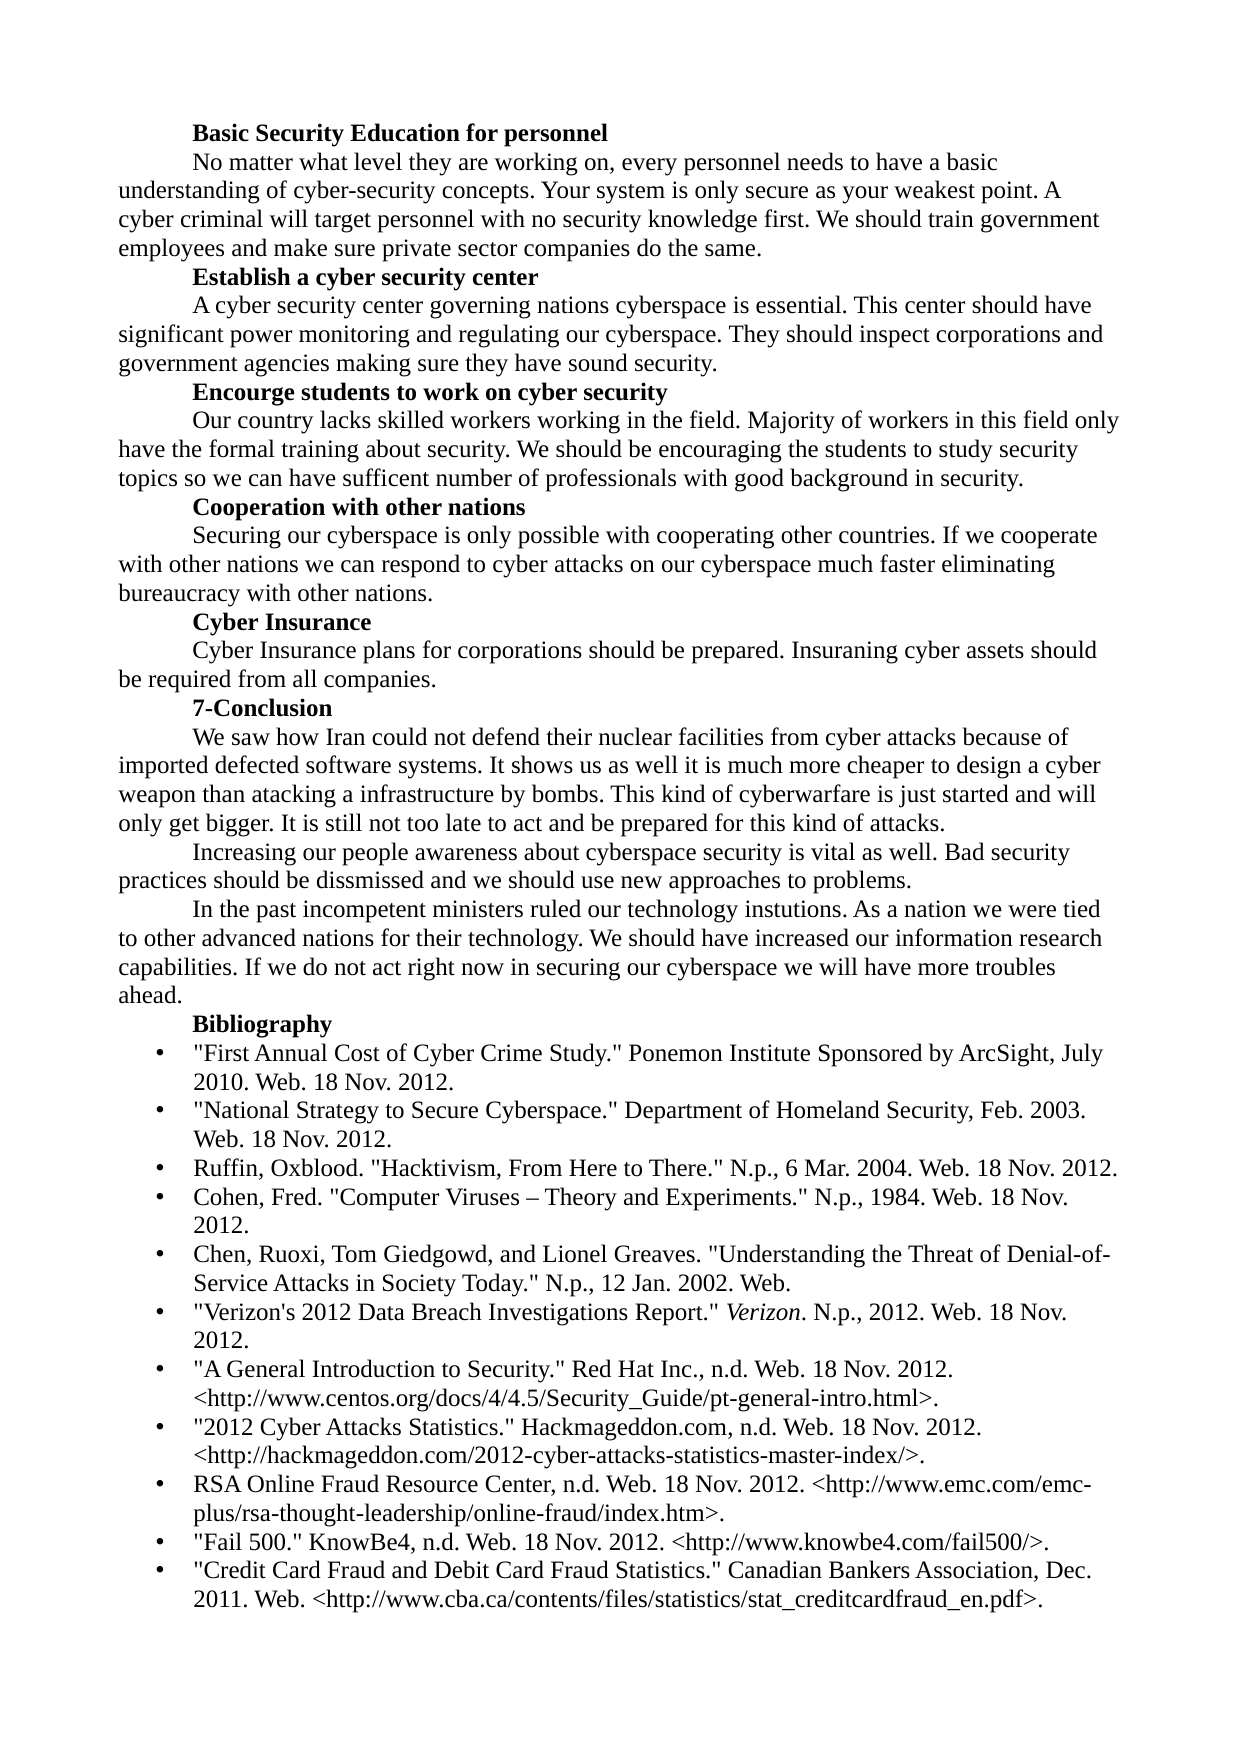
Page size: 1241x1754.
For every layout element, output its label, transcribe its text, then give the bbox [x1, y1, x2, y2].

text Cyber Insurance plans for corporations should be prepared. Insuraning cyber assets should be required from all companies. [118, 636, 1122, 693]
text Increasing our people awareness about cyberspace security is vital as well. Bad security practices should be dissmissed and we should use new approaches to problems. [118, 837, 1122, 894]
text In the past incompetent ministers ruled our technology instutions. As a nation we were tied to other advanced nations for their technology. We should have increased our information research capabilities. If we do not act right now in securing our cyberspace we will have more troubles ahead. [118, 894, 1122, 1009]
list "First Annual Cost of Cyber Crime Study." Ponemon Institute Sponsored by ArcSight, July 2010. Web. 18 Nov. 2012. [156, 1038, 1122, 1096]
list Cohen, Fred. "Computer Viruses – Theory and Experiments." N.p., 1984. Web. 18 Nov. 2012. [156, 1182, 1122, 1239]
text Basic Security Education for personnel [118, 118, 1122, 147]
list "Verizon's 2012 Data Breach Investigations Report." Verizon. N.p., 2012. Web. 18 Nov. 2012. [156, 1297, 1122, 1354]
list Chen, Ruoxi, Tom Giedgowd, and Lionel Greaves. "Understanding the Threat of Denial-of-Service Attacks in Society Today." N.p., 12 Jan. 2002. Web. [156, 1239, 1122, 1297]
text Securing our cyberspace is only possible with cooperating other countries. If we cooperate with other nations we can respond to cyber attacks on our cyberspace much faster eliminating bureaucracy with other nations. [118, 521, 1122, 607]
text 7-Conclusion [118, 693, 1122, 722]
list "Credit Card Fraud and Debit Card Fraud Statistics." Canadian Bankers Association, Dec. 2011. Web. <http://www.cba.ca/contents/files/statistics/stat_creditcardfraud_en.pdf>. [156, 1556, 1122, 1613]
text A cyber security center governing nations cyberspace is essential. This center should have significant power monitoring and regulating our cyberspace. They should inspect corporations and government agencies making sure they have sound security. [118, 291, 1122, 377]
text Cooperation with other nations [118, 492, 1122, 521]
text Our country lacks skilled workers working in the field. Majority of workers in this field only have the formal training about security. We should be encouraging the students to study security topics so we can have sufficent number of professionals with good background in security. [118, 406, 1122, 492]
list "A General Introduction to Security." Red Hat Inc., n.d. Web. 18 Nov. 2012. <http://www.centos.org/docs/4/4.5/Security_Guide/pt-general-intro.html>. [156, 1354, 1122, 1412]
text Establish a cyber security center [118, 262, 1122, 291]
text We saw how Iran could not defend their nuclear facilities from cyber attacks because of imported defected software systems. It shows us as well it is much more cheaper to design a cyber weapon than atacking a infrastructure by bombs. This kind of cyberwarfare is just started and will only get bigger. It is still not too late to act and be prepared for this kind of attacks. [118, 722, 1122, 837]
text No matter what level they are working on, every personnel needs to have a basic understanding of cyber-security concepts. Your system is only secure as your weakest point. A cyber criminal will target personnel with no security knowledge first. We should train government employees and make sure private sector companies do the same. [118, 147, 1122, 262]
list "2012 Cyber Attacks Statistics." Hackmageddon.com, n.d. Web. 18 Nov. 2012. <http://hackmageddon.com/2012-cyber-attacks-statistics-master-index/>. [156, 1412, 1122, 1469]
list Ruffin, Oxblood. "Hacktivism, From Here to There." N.p., 6 Mar. 2004. Web. 18 Nov. 2012. [156, 1153, 1122, 1182]
text Encourge students to work on cyber security [118, 377, 1122, 406]
text Cyber Insurance [118, 607, 1122, 636]
list RSA Online Fraud Resource Center, n.d. Web. 18 Nov. 2012. <http://www.emc.com/emc-plus/rsa-thought-leadership/online-fraud/index.htm>. [156, 1469, 1122, 1527]
text Bibliography [118, 1009, 1122, 1038]
list "National Strategy to Secure Cyberspace." Department of Homeland Security, Feb. 2003. Web. 18 Nov. 2012. [156, 1096, 1122, 1153]
list "Fail 500." KnowBe4, n.d. Web. 18 Nov. 2012. <http://www.knowbe4.com/fail500/>. [156, 1527, 1122, 1556]
